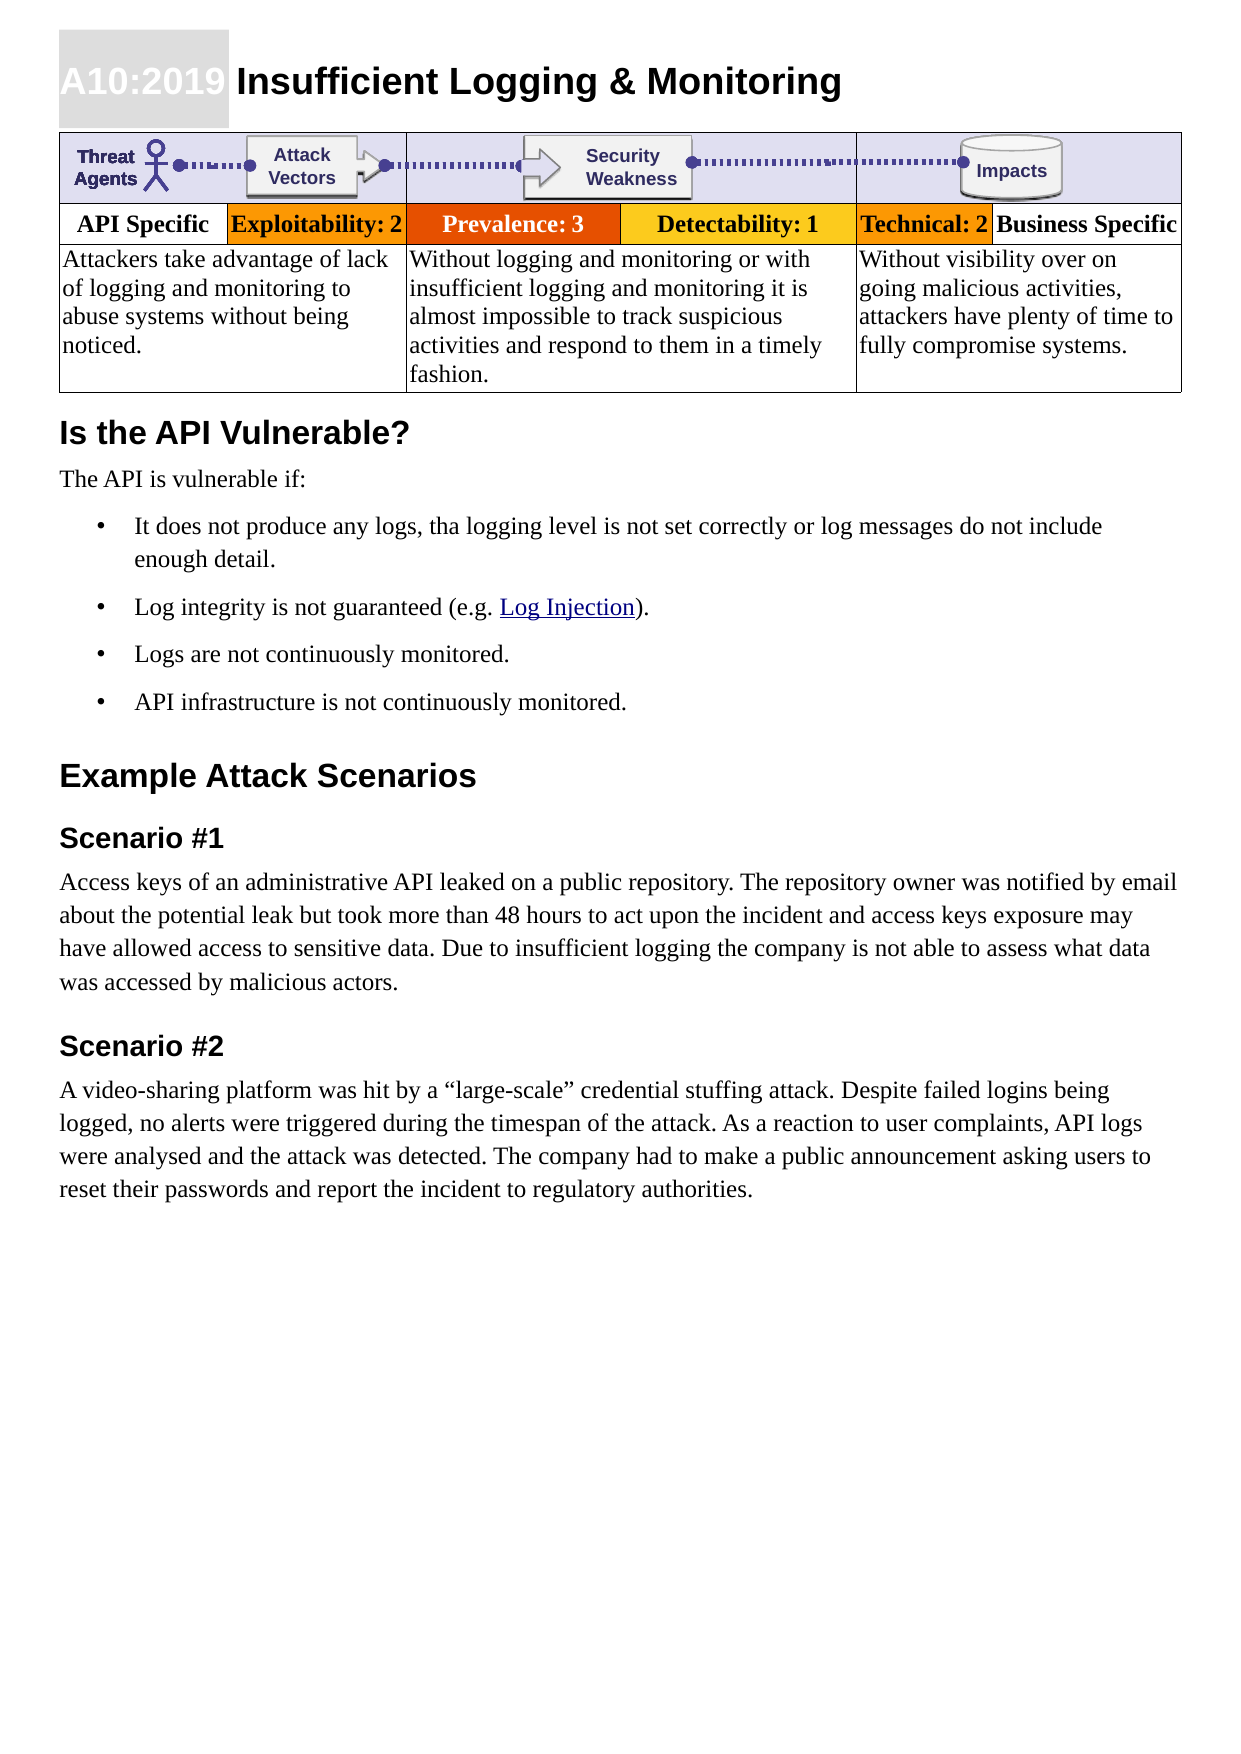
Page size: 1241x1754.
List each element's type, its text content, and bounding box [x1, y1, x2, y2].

subtitle Is the API Vulnerable? [59, 412, 1181, 451]
table_cell Attackers take advantage of lack of logging and monitoring to abuse systems without being noticed. [60, 245, 406, 392]
table_cell Without visibility over on going malicious activities, attackers have plenty of time to fully compromise systems. [857, 245, 1181, 392]
list Logs are not continuously monitored. [97, 639, 1181, 668]
table_header [227, 133, 406, 203]
table_header [407, 133, 620, 203]
text The API is vulnerable if: [59, 464, 1181, 492]
table_cell API Specific [60, 204, 227, 244]
table_header [60, 133, 227, 203]
table_cell Without logging and monitoring or with insufficient logging and monitoring it is almost impossible to track suspicious activities and respond to them in a timely fashion. [407, 245, 856, 392]
list Log integrity is not guaranteed (e.g. Log Injection). [97, 592, 1181, 621]
table_cell Prevalence: 3 [407, 204, 620, 244]
text A video-sharing platform was hit by a “large-scale” credential stuffing attack. Despite failed logins being logged, no alerts were triggered during the timespan of the attack. As a reaction to user complaints, API logs were analysed and the attack was detected. The company had to make a public announcement asking users to reset their passwords and report the incident to regulatory authorities. [59, 1075, 1181, 1203]
subtitle Scenario #2 [59, 1029, 1181, 1062]
table_header [857, 133, 992, 203]
table_cell Technical: 2 [857, 204, 992, 244]
table_header [992, 133, 1181, 203]
list It does not produce any logs, tha logging level is not set correctly or log messages do not include enough detail. [97, 511, 1181, 573]
table_cell Exploitability: 2 [228, 204, 406, 244]
table_cell Business Specific [993, 204, 1181, 244]
subtitle Example Attack Scenarios [59, 756, 1181, 794]
table_cell Detectability: 1 [621, 204, 856, 244]
list API infrastructure is not continuously monitored. [97, 687, 1181, 716]
table_header [620, 133, 856, 203]
subtitle Scenario #1 [59, 821, 1181, 855]
text Access keys of an administrative API leaked on a public repository. The repository owner was notified by email about the potential leak but took more than 48 hours to act upon the incident and access keys exposure may have allowed access to sensitive data. Due to insufficient logging the company is not able to assess what data was accessed by malicious actors. [59, 867, 1181, 995]
